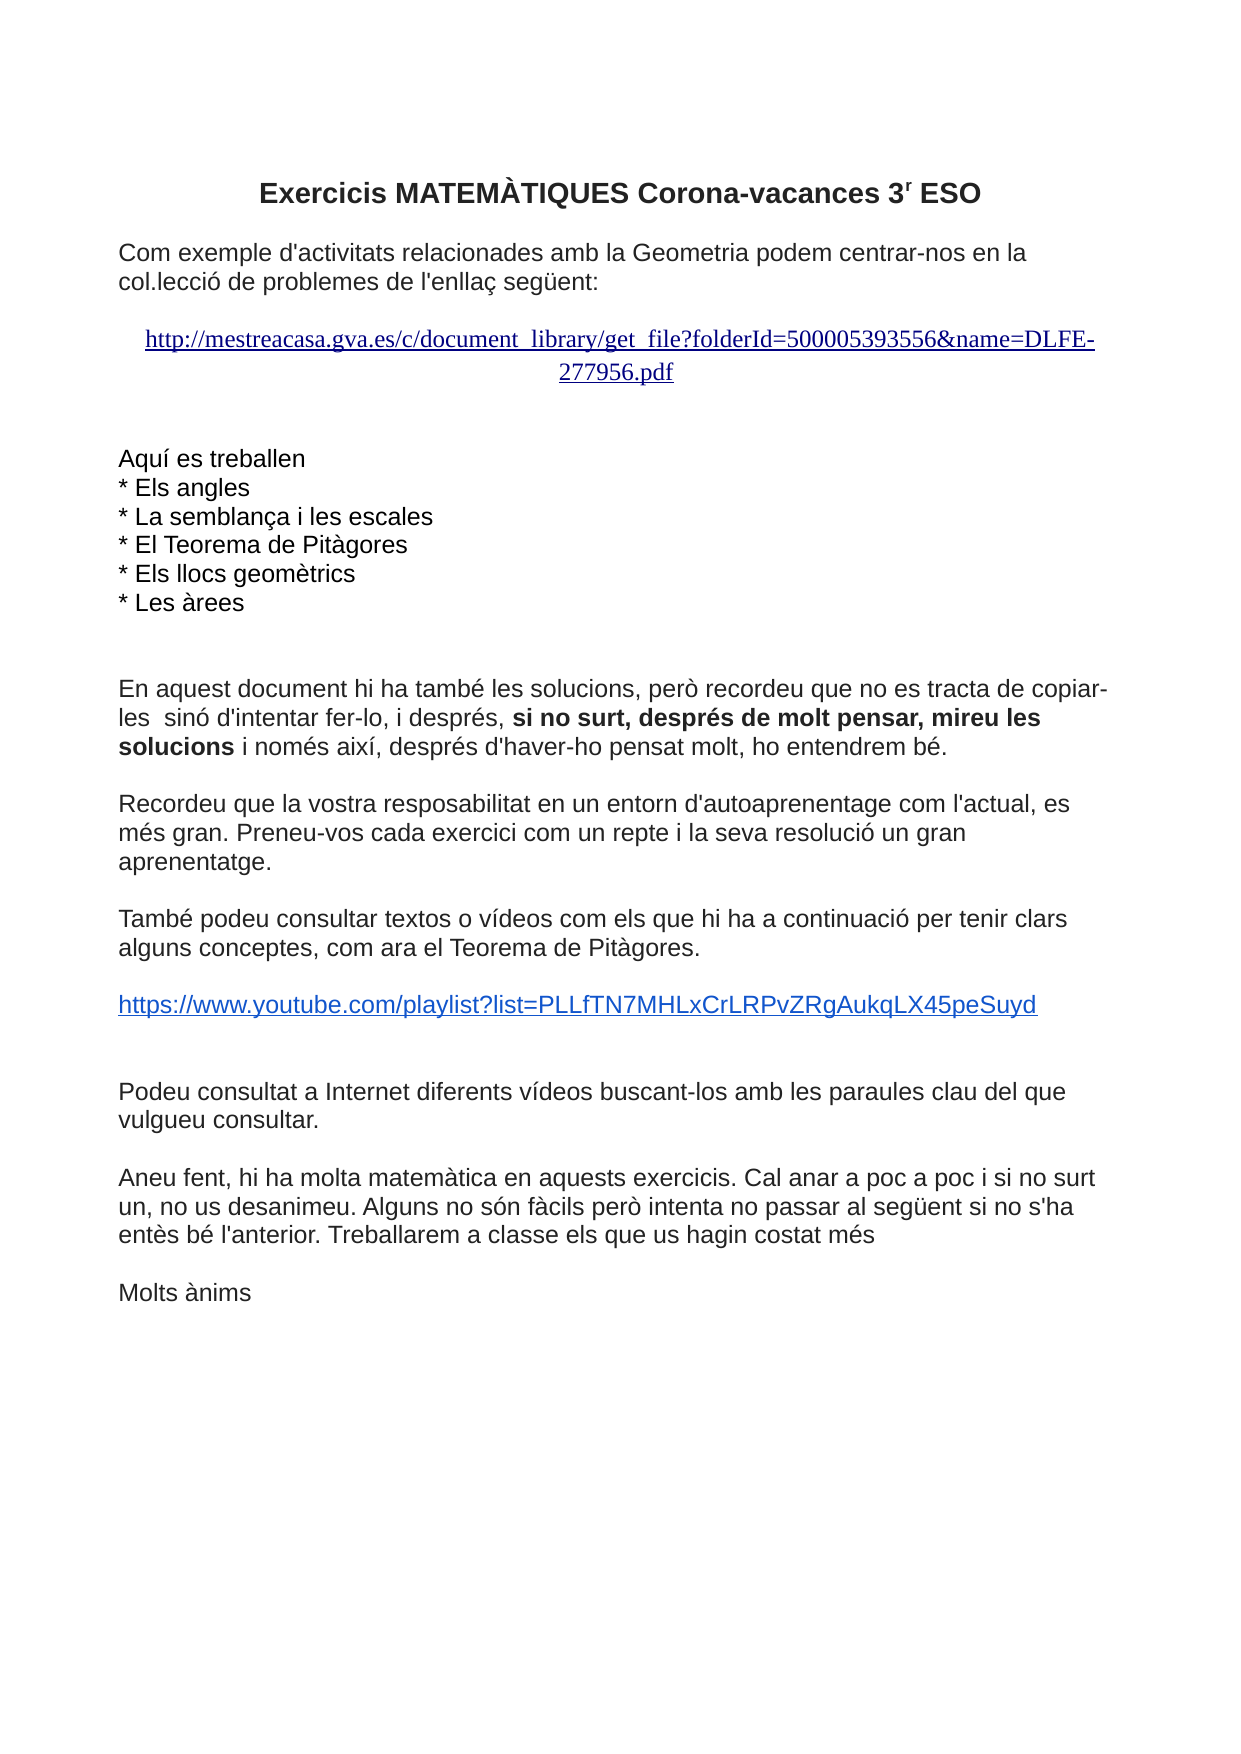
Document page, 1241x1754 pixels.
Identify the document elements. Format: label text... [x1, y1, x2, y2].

text * Els angles [118, 473, 1122, 501]
text Recordeu que la vostra resposabilitat en un entorn d'autoaprenentage com l'actual, es més gran. Preneu-vos cada exercici com un repte i la seva resolució un gran aprenentatge. [118, 789, 1122, 875]
text * El Teorema de Pitàgores [118, 530, 1122, 559]
text Podeu consultat a Internet diferents vídeos buscant-los amb les paraules clau del que vulgueu consultar. [118, 1076, 1122, 1134]
text Exercicis MATEMÀTIQUES Corona-vacances 3r ESO [118, 176, 1122, 209]
text Aquí es treballen [118, 444, 1122, 473]
text * La semblança i les escales [118, 501, 1122, 530]
text * Els llocs geomètrics [118, 559, 1122, 588]
text https://www.youtube.com/playlist?list=PLLfTN7MHLxCrLRPvZRgAukqLX45peSuyd [118, 990, 1122, 1019]
text També podeu consultar textos o vídeos com els que hi ha a continuació per tenir clars alguns conceptes, com ara el Teorema de Pitàgores. [118, 904, 1122, 961]
text En aquest document hi ha també les solucions, però recordeu que no es tracta de copiar-les sinó d'intentar fer-lo, i després, si no surt, després de molt pensar, mireu les solucions i només així, després d'haver-ho pensat molt, ho entendrem bé. [118, 674, 1122, 760]
text * Les àrees [118, 588, 1122, 616]
text http://mestreacasa.gva.es/c/document_library/get_file?folderId=500005393556&name=DLFE-277956.pdf [118, 324, 1122, 386]
text Molts ànims [118, 1278, 1122, 1306]
text Com exemple d'activitats relacionades amb la Geometria podem centrar-nos en la col.lecció de problemes de l'enllaç següent: [118, 238, 1122, 295]
text Aneu fent, hi ha molta matemàtica en aquests exercicis. Cal anar a poc a poc i si no surt un, no us desanimeu. Alguns no són fàcils però intenta no passar al següent si no s'ha entès bé l'anterior. Treballarem a classe els que us hagin costat més [118, 1163, 1122, 1249]
